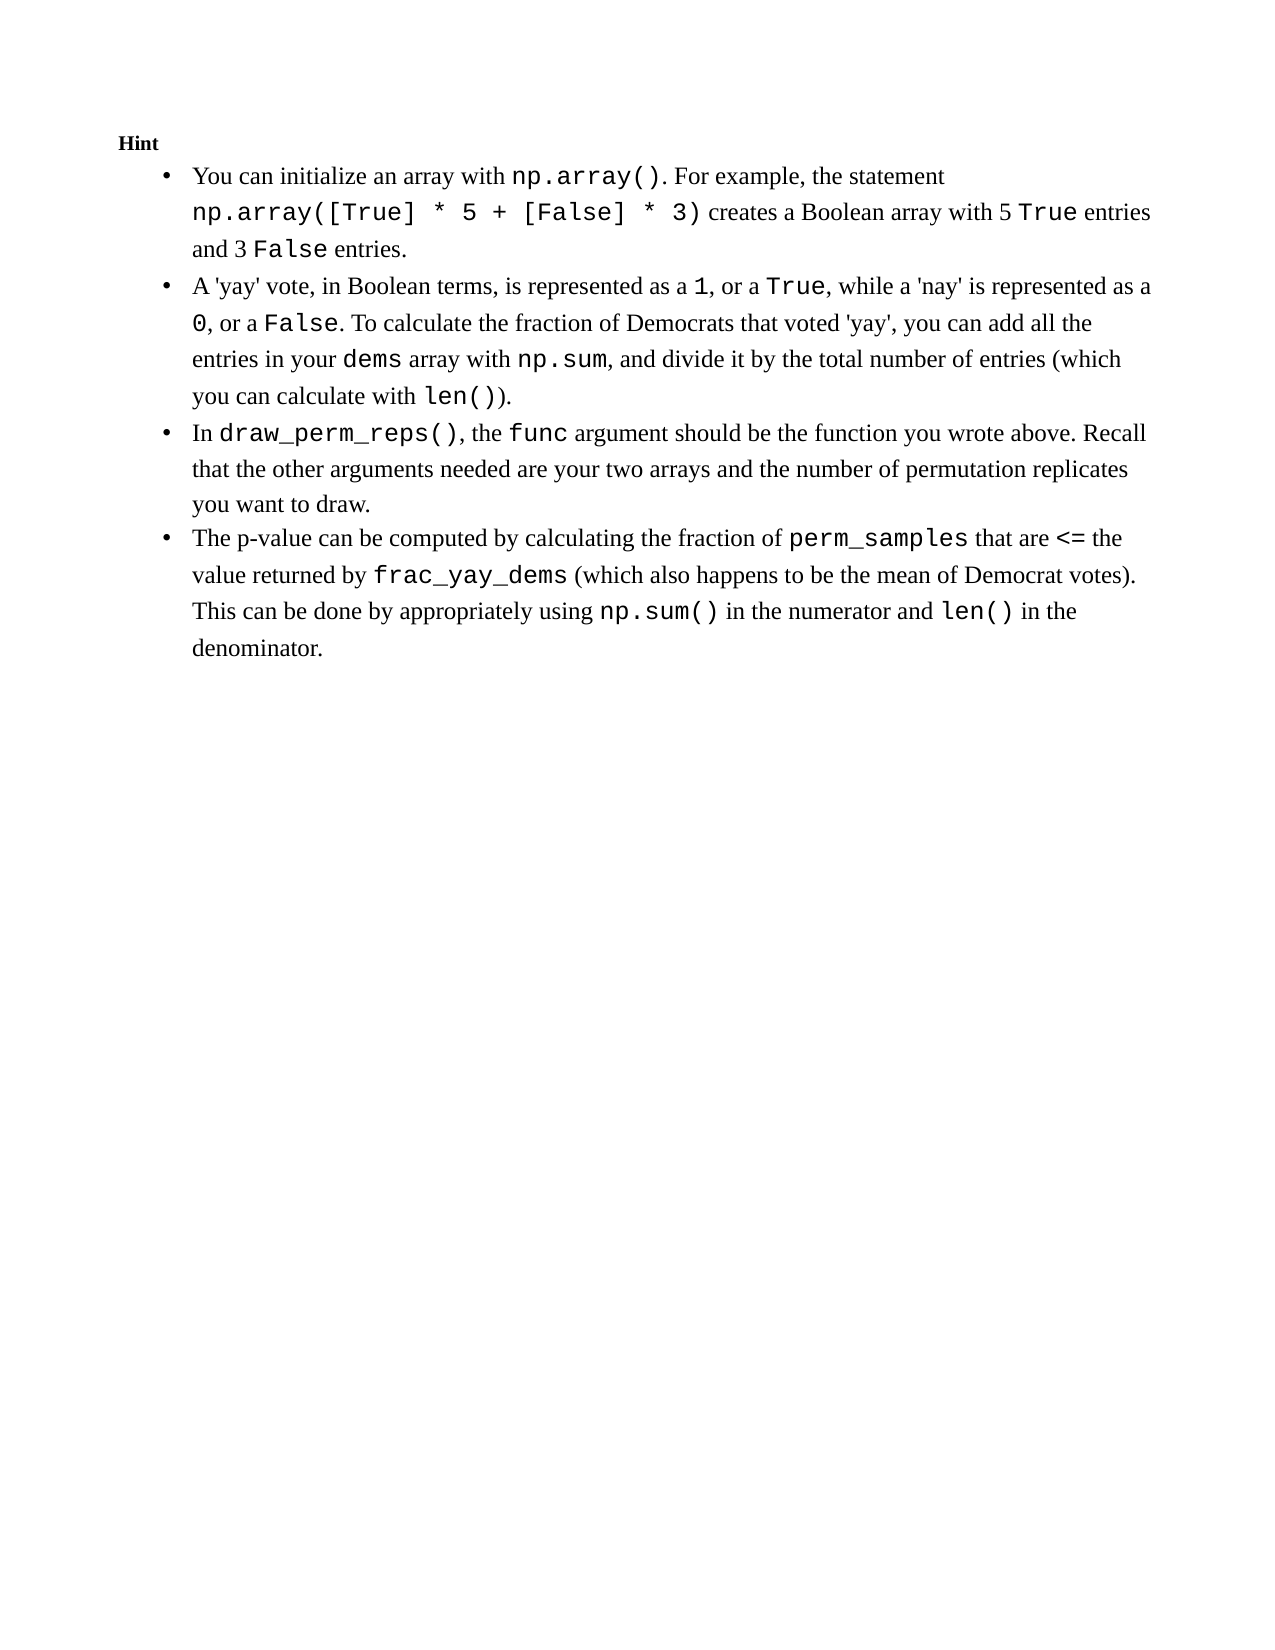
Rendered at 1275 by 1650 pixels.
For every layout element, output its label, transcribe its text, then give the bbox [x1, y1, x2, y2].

list In draw_perm_reps(), the func argument should be the function you wrote above. Recall that the other arguments needed are your two arrays and the number of permutation replicates you want to draw. [162, 418, 1157, 517]
subtitle Hint [118, 131, 1157, 155]
list The p-value can be computed by calculating the fraction of perm_samples that are <= the value returned by frac_yay_dems (which also happens to be the mean of Democrat votes). This can be done by appropriately using np.sum() in the numerator and len() in the denominator. [162, 523, 1157, 662]
list You can initialize an array with np.array(). For example, the statement np.array([True] * 5 + [False] * 3) creates a Boolean array with 5 True entries and 3 False entries. [162, 161, 1157, 265]
list A 'yay' vote, in Boolean terms, is represented as a 1, or a True, while a 'nay' is represented as a 0, or a False. To calculate the fraction of Democrats that voted 'yay', you can add all the entries in your dems array with np.sum, and divide it by the total number of entries (which you can calculate with len()). [162, 271, 1157, 412]
